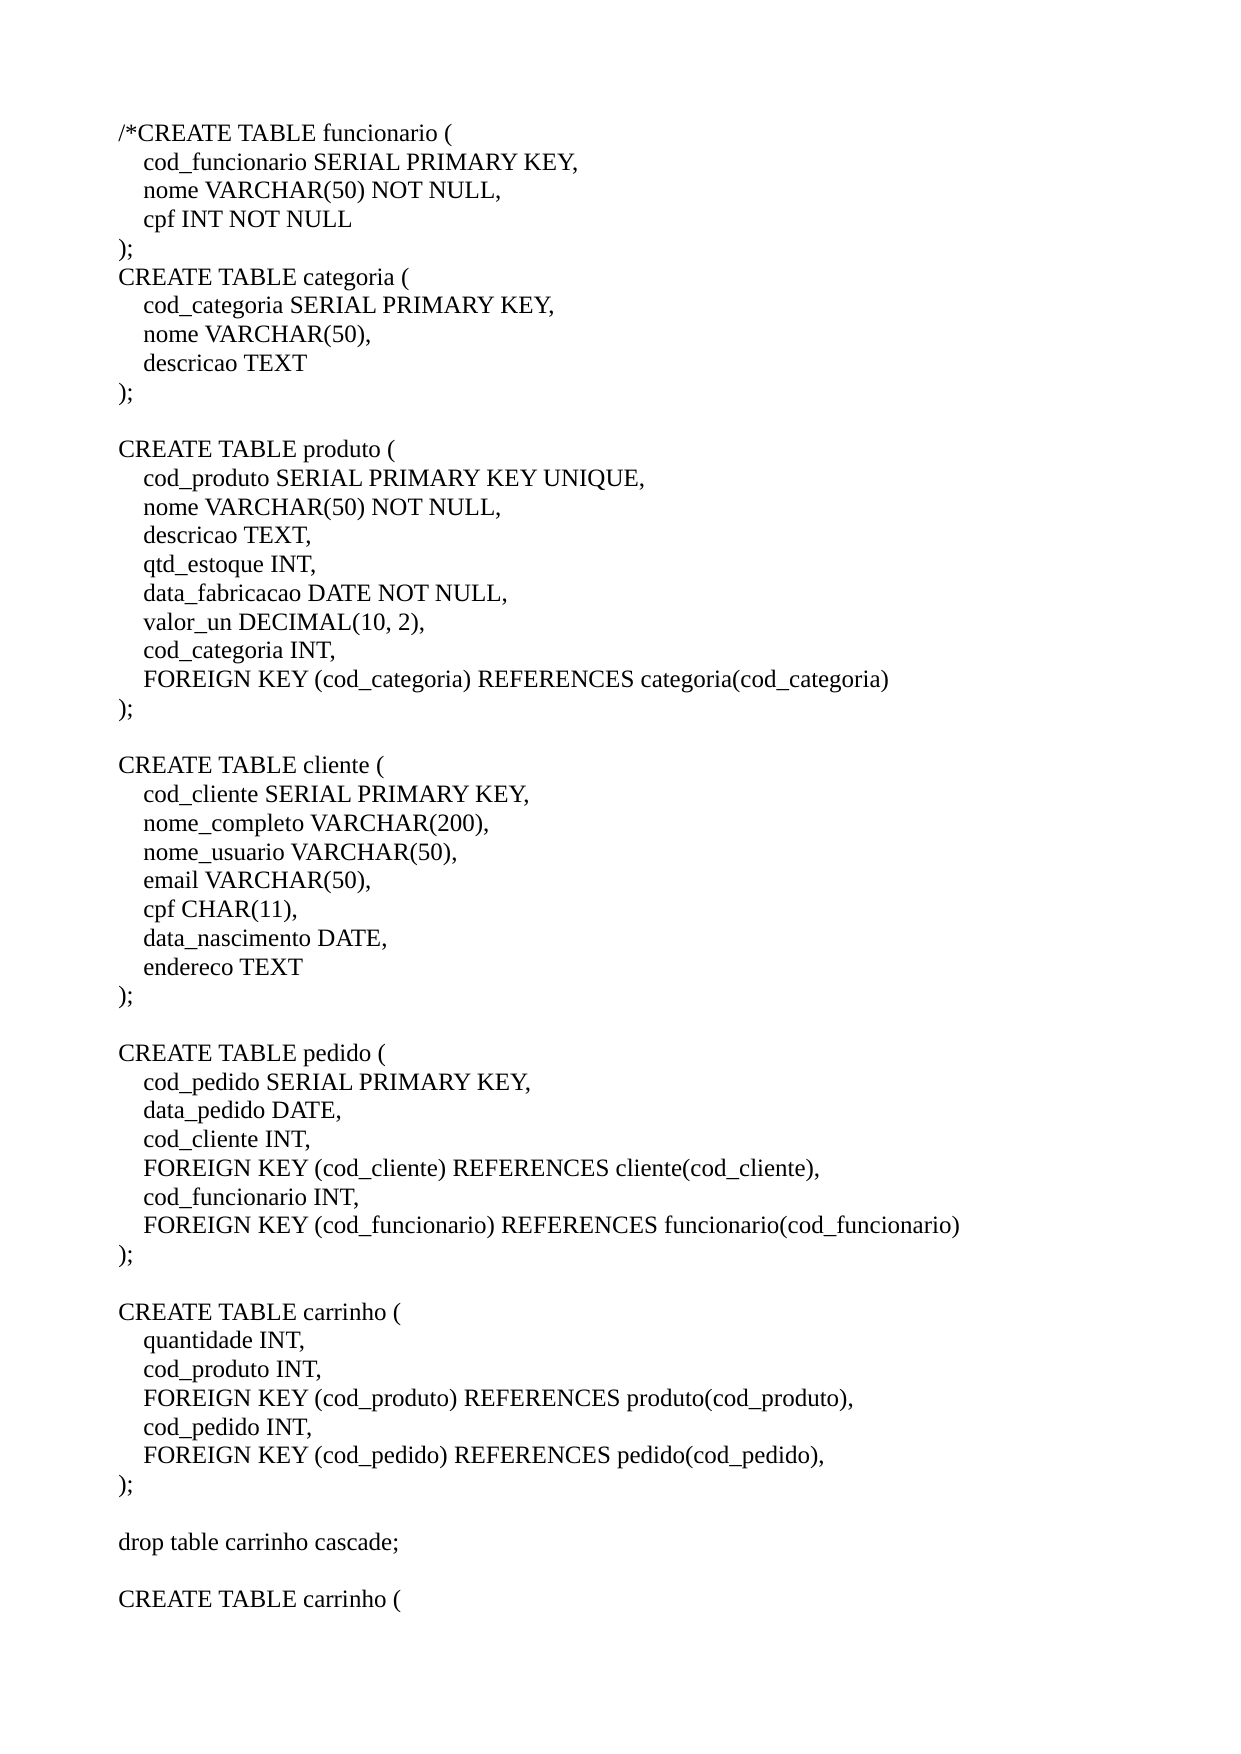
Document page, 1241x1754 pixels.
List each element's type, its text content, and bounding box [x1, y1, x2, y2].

text cpf INT NOT NULL [118, 204, 1122, 233]
text descricao TEXT [118, 348, 1122, 377]
text cod_produto INT, [118, 1354, 1122, 1383]
text cod_funcionario INT, [118, 1182, 1122, 1211]
text data_nascimento DATE, [118, 923, 1122, 952]
text quantidade INT, [118, 1326, 1122, 1354]
text /*CREATE TABLE funcionario ( [118, 118, 1122, 147]
text data_fabricacao DATE NOT NULL, [118, 578, 1122, 607]
text cod_categoria SERIAL PRIMARY KEY, [118, 291, 1122, 319]
text nome VARCHAR(50), [118, 319, 1122, 348]
text drop table carrinho cascade; [118, 1527, 1122, 1556]
text cod_pedido INT, [118, 1412, 1122, 1441]
text nome_completo VARCHAR(200), [118, 808, 1122, 837]
text cod_cliente INT, [118, 1124, 1122, 1153]
text CREATE TABLE cliente ( [118, 751, 1122, 779]
text FOREIGN KEY (cod_produto) REFERENCES produto(cod_produto), [118, 1383, 1122, 1412]
text cod_pedido SERIAL PRIMARY KEY, [118, 1067, 1122, 1096]
text nome VARCHAR(50) NOT NULL, [118, 492, 1122, 521]
text FOREIGN KEY (cod_cliente) REFERENCES cliente(cod_cliente), [118, 1153, 1122, 1182]
text CREATE TABLE pedido ( [118, 1038, 1122, 1067]
text cod_cliente SERIAL PRIMARY KEY, [118, 779, 1122, 808]
text ); [118, 377, 1122, 406]
text ); [118, 1239, 1122, 1268]
text cod_categoria INT, [118, 636, 1122, 664]
text CREATE TABLE produto ( [118, 434, 1122, 463]
text nome_usuario VARCHAR(50), [118, 837, 1122, 866]
text valor_un DECIMAL(10, 2), [118, 607, 1122, 636]
text CREATE TABLE carrinho ( [118, 1297, 1122, 1326]
text ); [118, 1469, 1122, 1498]
text cpf CHAR(11), [118, 894, 1122, 923]
text ); [118, 693, 1122, 722]
text nome VARCHAR(50) NOT NULL, [118, 176, 1122, 204]
text cod_funcionario SERIAL PRIMARY KEY, [118, 147, 1122, 176]
text CREATE TABLE carrinho ( [118, 1584, 1122, 1613]
text descricao TEXT, [118, 521, 1122, 549]
text endereco TEXT [118, 952, 1122, 981]
text email VARCHAR(50), [118, 866, 1122, 894]
text FOREIGN KEY (cod_categoria) REFERENCES categoria(cod_categoria) [118, 664, 1122, 693]
text ); [118, 981, 1122, 1009]
text data_pedido DATE, [118, 1096, 1122, 1124]
text ); [118, 233, 1122, 262]
text qtd_estoque INT, [118, 549, 1122, 578]
text FOREIGN KEY (cod_pedido) REFERENCES pedido(cod_pedido), [118, 1441, 1122, 1469]
text cod_produto SERIAL PRIMARY KEY UNIQUE, [118, 463, 1122, 492]
text FOREIGN KEY (cod_funcionario) REFERENCES funcionario(cod_funcionario) [118, 1211, 1122, 1239]
text CREATE TABLE categoria ( [118, 262, 1122, 291]
